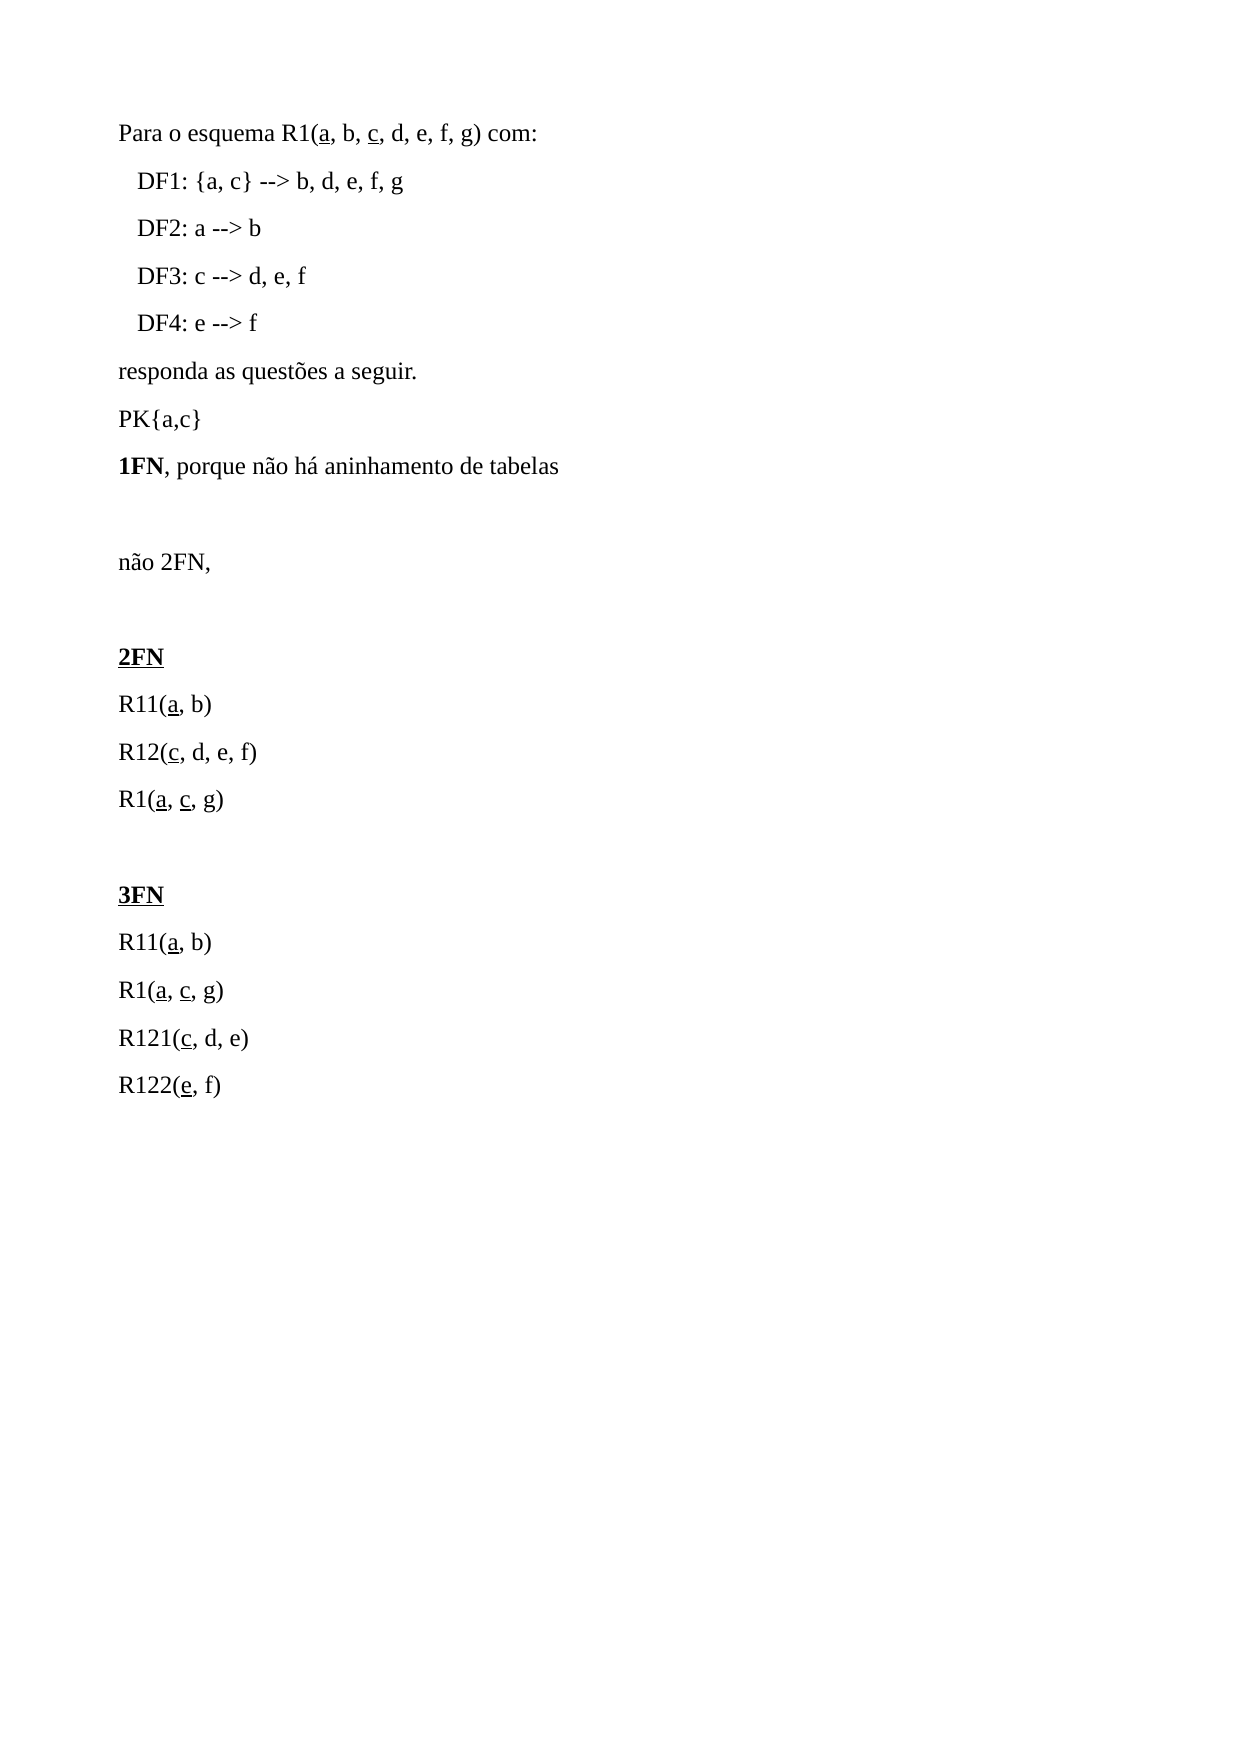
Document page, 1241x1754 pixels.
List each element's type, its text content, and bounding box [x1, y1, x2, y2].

text R121(c, d, e) [118, 1023, 1122, 1051]
text R12(c, d, e, f) [118, 737, 1122, 766]
text 3FN [118, 880, 1122, 908]
text não 2FN, [118, 547, 1122, 575]
text 2FN [118, 642, 1122, 671]
text R1(a, c, g) [118, 784, 1122, 813]
text DF3: c --> d, e, f [118, 261, 1122, 290]
text DF2: a --> b [118, 213, 1122, 242]
text R11(a, b) [118, 689, 1122, 718]
text 1FN, porque não há aninhamento de tabelas [118, 451, 1122, 480]
text R11(a, b) [118, 927, 1122, 956]
text DF1: {a, c} --> b, d, e, f, g [118, 166, 1122, 194]
text DF4: e --> f [118, 308, 1122, 337]
text R122(e, f) [118, 1070, 1122, 1099]
text Para o esquema R1(a, b, c, d, e, f, g) com: [118, 118, 1122, 147]
text responda as questões a seguir. [118, 356, 1122, 385]
text R1(a, c, g) [118, 975, 1122, 1004]
text PK{a,c} [118, 404, 1122, 432]
